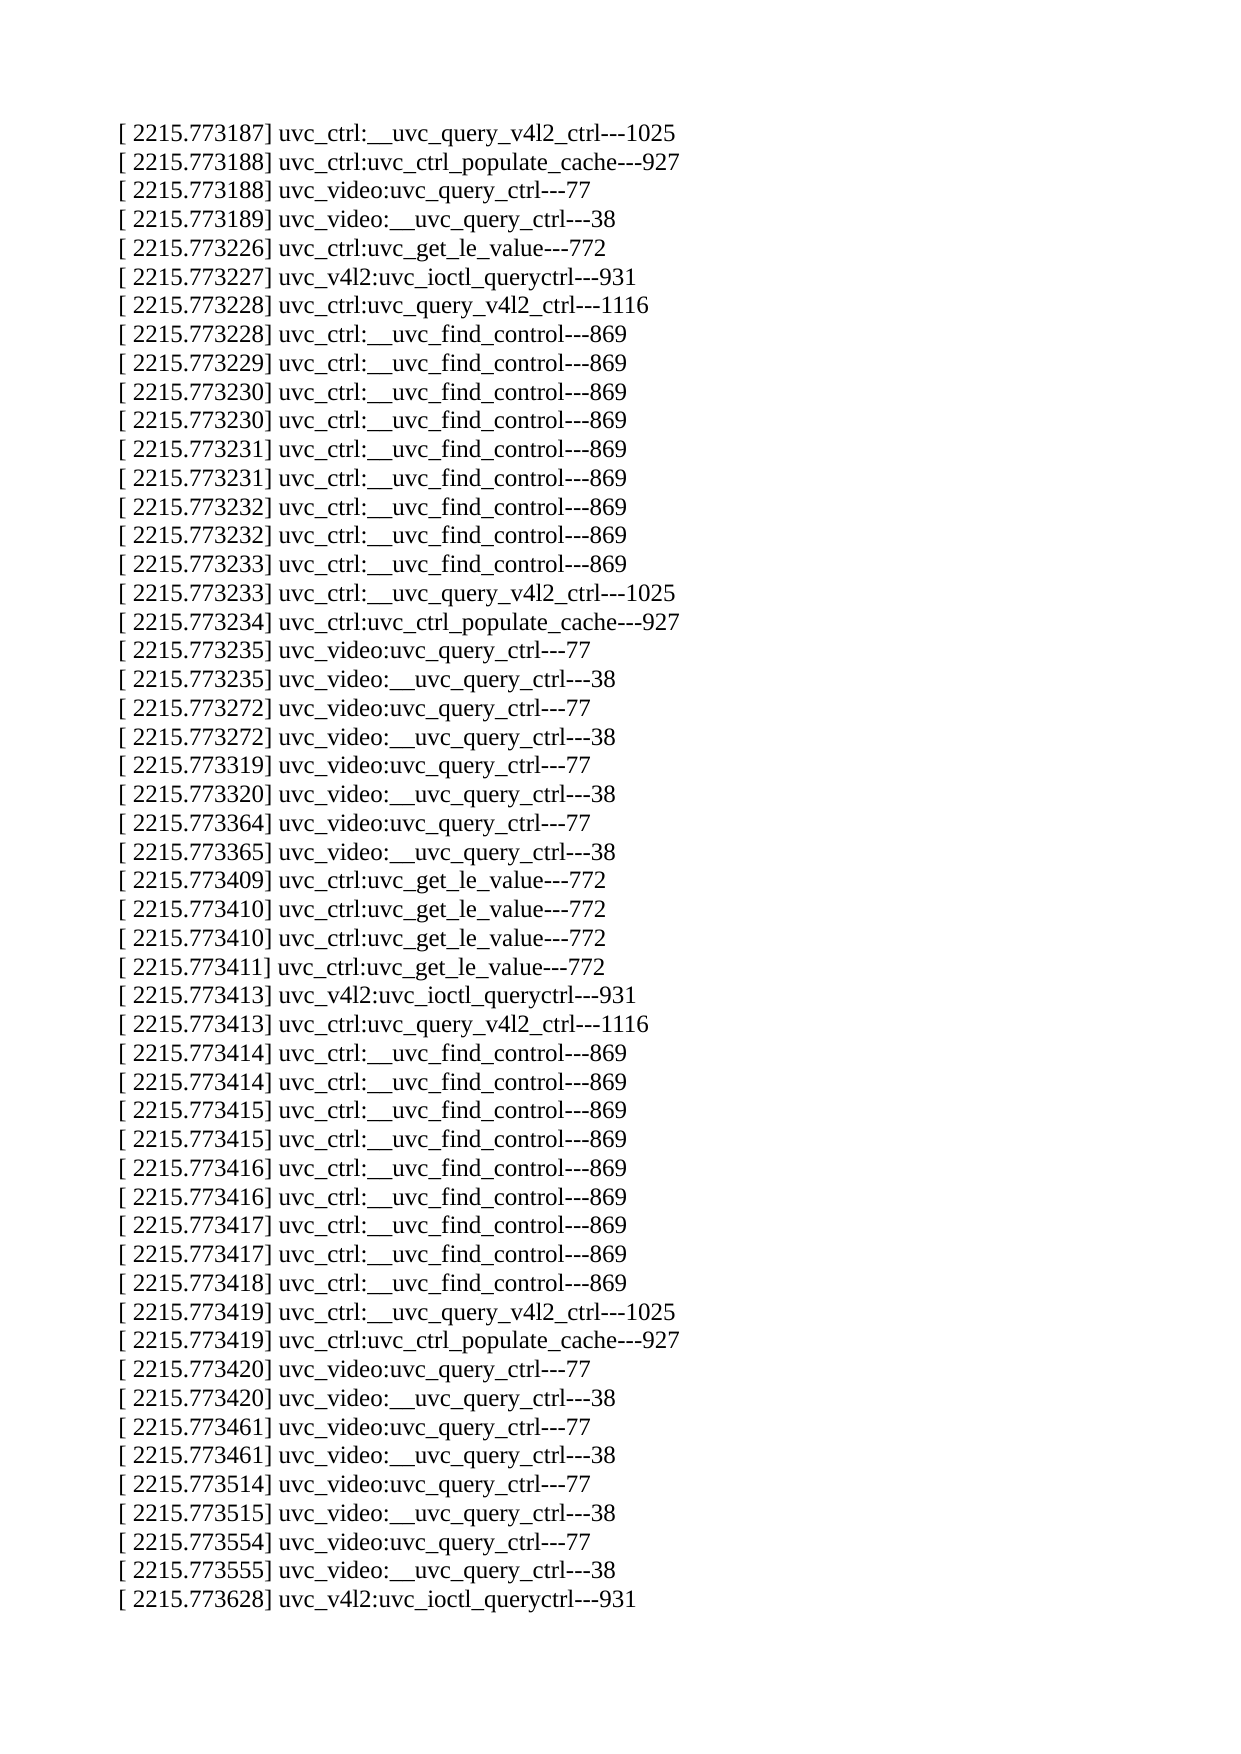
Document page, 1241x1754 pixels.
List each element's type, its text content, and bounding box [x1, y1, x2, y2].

text [ 2215.773417] uvc_ctrl:__uvc_find_control---869 [118, 1239, 1122, 1268]
text [ 2215.773188] uvc_ctrl:uvc_ctrl_populate_cache---927 [118, 147, 1122, 176]
text [ 2215.773418] uvc_ctrl:__uvc_find_control---869 [118, 1268, 1122, 1297]
text [ 2215.773233] uvc_ctrl:__uvc_find_control---869 [118, 549, 1122, 578]
text [ 2215.773228] uvc_ctrl:__uvc_find_control---869 [118, 319, 1122, 348]
text [ 2215.773413] uvc_ctrl:uvc_query_v4l2_ctrl---1116 [118, 1009, 1122, 1038]
text [ 2215.773409] uvc_ctrl:uvc_get_le_value---772 [118, 866, 1122, 894]
text [ 2215.773320] uvc_video:__uvc_query_ctrl---38 [118, 779, 1122, 808]
text [ 2215.773235] uvc_video:uvc_query_ctrl---77 [118, 636, 1122, 664]
text [ 2215.773272] uvc_video:__uvc_query_ctrl---38 [118, 722, 1122, 751]
text [ 2215.773419] uvc_ctrl:uvc_ctrl_populate_cache---927 [118, 1326, 1122, 1354]
text [ 2215.773319] uvc_video:uvc_query_ctrl---77 [118, 751, 1122, 779]
text [ 2215.773416] uvc_ctrl:__uvc_find_control---869 [118, 1153, 1122, 1182]
text [ 2215.773230] uvc_ctrl:__uvc_find_control---869 [118, 377, 1122, 406]
text [ 2215.773514] uvc_video:uvc_query_ctrl---77 [118, 1469, 1122, 1498]
text [ 2215.773461] uvc_video:__uvc_query_ctrl---38 [118, 1441, 1122, 1469]
text [ 2215.773628] uvc_v4l2:uvc_ioctl_queryctrl---931 [118, 1584, 1122, 1613]
text [ 2215.773411] uvc_ctrl:uvc_get_le_value---772 [118, 952, 1122, 981]
text [ 2215.773231] uvc_ctrl:__uvc_find_control---869 [118, 463, 1122, 492]
text [ 2215.773226] uvc_ctrl:uvc_get_le_value---772 [118, 233, 1122, 262]
text [ 2215.773189] uvc_video:__uvc_query_ctrl---38 [118, 204, 1122, 233]
text [ 2215.773414] uvc_ctrl:__uvc_find_control---869 [118, 1038, 1122, 1067]
text [ 2215.773414] uvc_ctrl:__uvc_find_control---869 [118, 1067, 1122, 1096]
text [ 2215.773364] uvc_video:uvc_query_ctrl---77 [118, 808, 1122, 837]
text [ 2215.773188] uvc_video:uvc_query_ctrl---77 [118, 176, 1122, 204]
text [ 2215.773187] uvc_ctrl:__uvc_query_v4l2_ctrl---1025 [118, 118, 1122, 147]
text [ 2215.773228] uvc_ctrl:uvc_query_v4l2_ctrl---1116 [118, 291, 1122, 319]
text [ 2215.773230] uvc_ctrl:__uvc_find_control---869 [118, 406, 1122, 434]
text [ 2215.773555] uvc_video:__uvc_query_ctrl---38 [118, 1556, 1122, 1584]
text [ 2215.773419] uvc_ctrl:__uvc_query_v4l2_ctrl---1025 [118, 1297, 1122, 1326]
text [ 2215.773231] uvc_ctrl:__uvc_find_control---869 [118, 434, 1122, 463]
text [ 2215.773410] uvc_ctrl:uvc_get_le_value---772 [118, 923, 1122, 952]
text [ 2215.773515] uvc_video:__uvc_query_ctrl---38 [118, 1498, 1122, 1527]
text [ 2215.773229] uvc_ctrl:__uvc_find_control---869 [118, 348, 1122, 377]
text [ 2215.773227] uvc_v4l2:uvc_ioctl_queryctrl---931 [118, 262, 1122, 291]
text [ 2215.773420] uvc_video:uvc_query_ctrl---77 [118, 1354, 1122, 1383]
text [ 2215.773416] uvc_ctrl:__uvc_find_control---869 [118, 1182, 1122, 1211]
text [ 2215.773235] uvc_video:__uvc_query_ctrl---38 [118, 664, 1122, 693]
text [ 2215.773410] uvc_ctrl:uvc_get_le_value---772 [118, 894, 1122, 923]
text [ 2215.773232] uvc_ctrl:__uvc_find_control---869 [118, 521, 1122, 549]
text [ 2215.773233] uvc_ctrl:__uvc_query_v4l2_ctrl---1025 [118, 578, 1122, 607]
text [ 2215.773365] uvc_video:__uvc_query_ctrl---38 [118, 837, 1122, 866]
text [ 2215.773420] uvc_video:__uvc_query_ctrl---38 [118, 1383, 1122, 1412]
text [ 2215.773415] uvc_ctrl:__uvc_find_control---869 [118, 1096, 1122, 1124]
text [ 2215.773417] uvc_ctrl:__uvc_find_control---869 [118, 1211, 1122, 1239]
text [ 2215.773272] uvc_video:uvc_query_ctrl---77 [118, 693, 1122, 722]
text [ 2215.773554] uvc_video:uvc_query_ctrl---77 [118, 1527, 1122, 1556]
text [ 2215.773461] uvc_video:uvc_query_ctrl---77 [118, 1412, 1122, 1441]
text [ 2215.773413] uvc_v4l2:uvc_ioctl_queryctrl---931 [118, 981, 1122, 1009]
text [ 2215.773415] uvc_ctrl:__uvc_find_control---869 [118, 1124, 1122, 1153]
text [ 2215.773234] uvc_ctrl:uvc_ctrl_populate_cache---927 [118, 607, 1122, 636]
text [ 2215.773232] uvc_ctrl:__uvc_find_control---869 [118, 492, 1122, 521]
